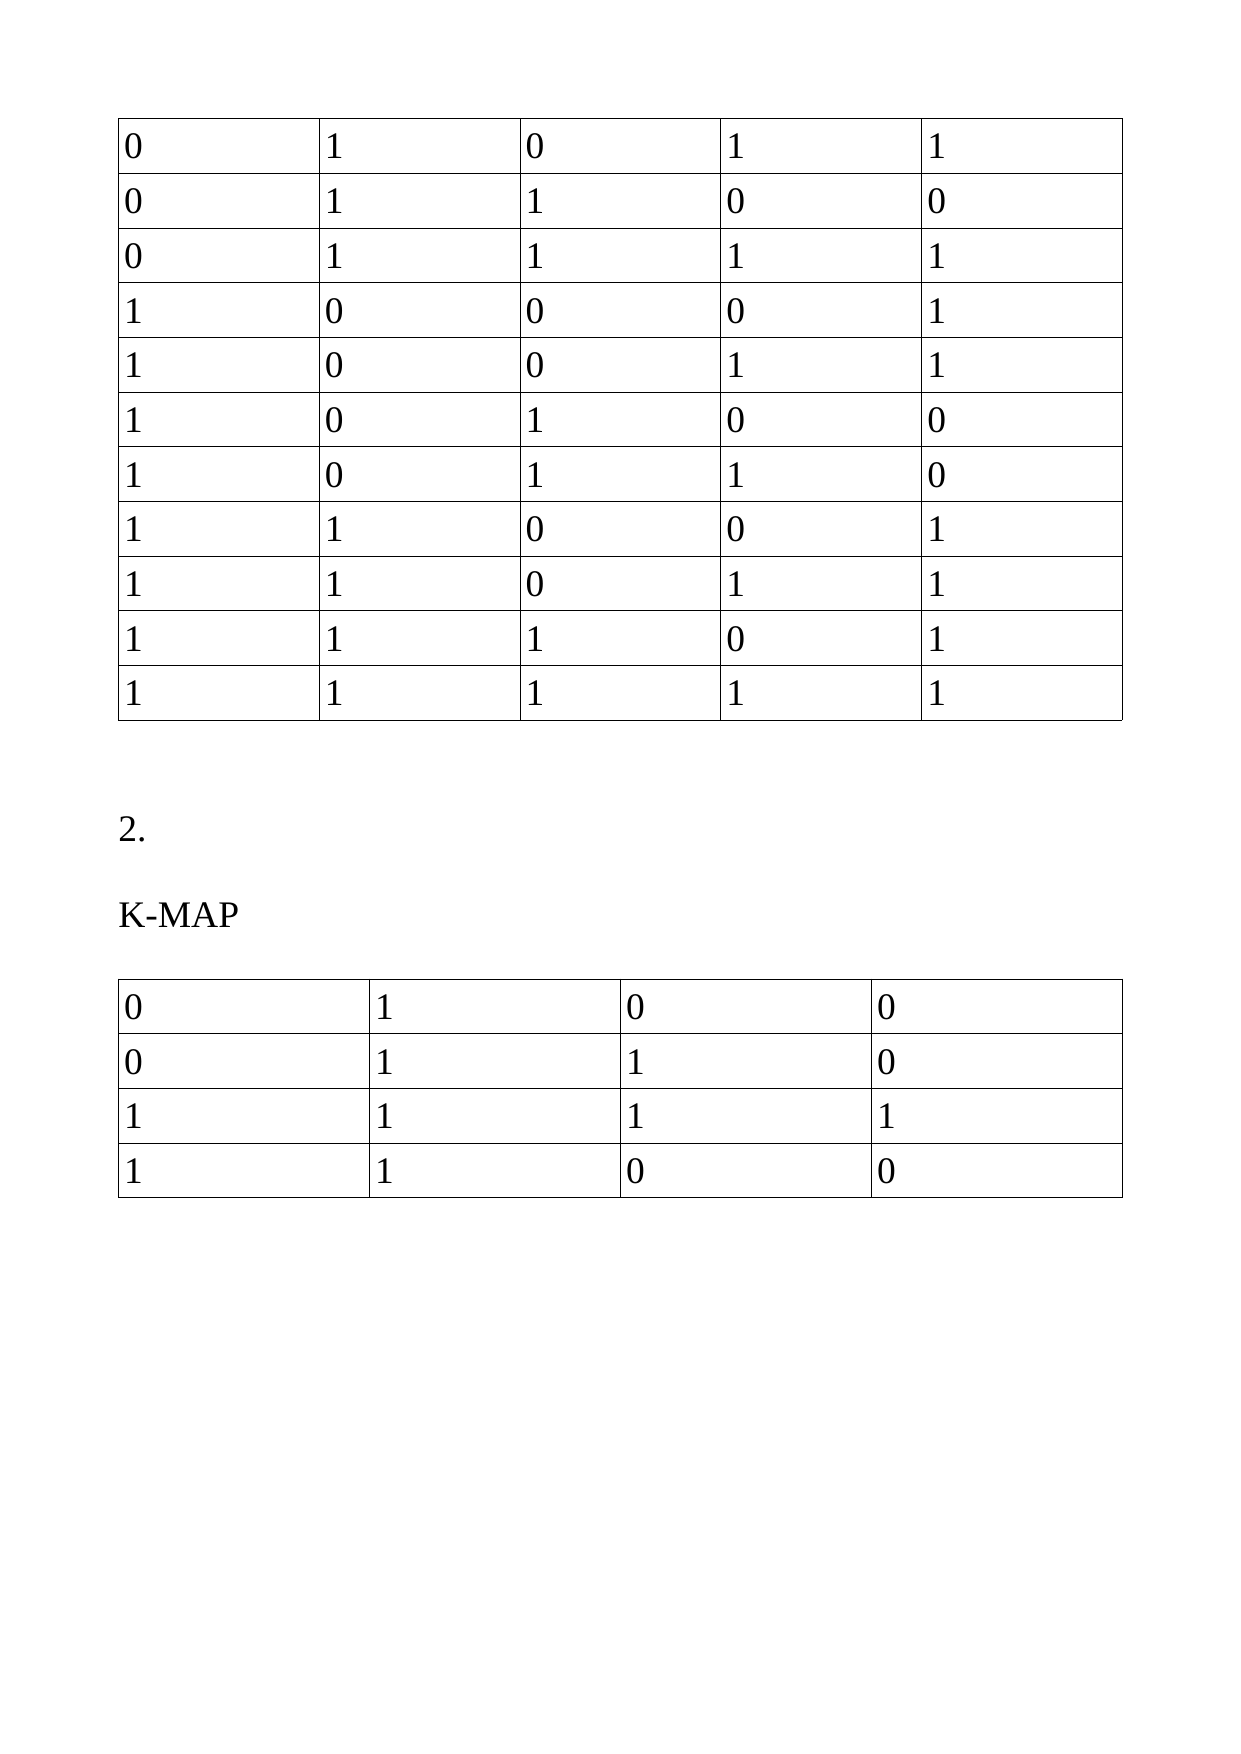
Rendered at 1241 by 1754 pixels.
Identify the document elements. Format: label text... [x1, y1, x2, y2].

table_cell 1 [320, 611, 520, 665]
table_cell 0 [521, 502, 720, 556]
table_cell 0 [119, 1034, 369, 1088]
text 2. [118, 806, 1122, 849]
table_cell 1 [320, 119, 520, 173]
table_cell 1 [119, 393, 319, 446]
table_cell 1 [922, 338, 1122, 392]
table_cell 1 [320, 229, 520, 282]
table_cell 1 [119, 1089, 369, 1143]
table_cell 1 [521, 666, 720, 720]
table_cell 0 [119, 174, 319, 227]
table_cell 1 [721, 666, 921, 720]
table_cell 1 [521, 229, 720, 282]
table_cell 1 [922, 611, 1122, 665]
table_cell 1 [320, 557, 520, 610]
table_cell 1 [922, 666, 1122, 720]
table_cell 0 [721, 174, 921, 227]
table_cell 1 [922, 502, 1122, 556]
table_cell 0 [521, 283, 720, 337]
table_cell 1 [119, 283, 319, 337]
table_cell 1 [320, 666, 520, 720]
table_cell 0 [320, 393, 520, 446]
table_cell 0 [320, 283, 520, 337]
table_cell 1 [922, 119, 1122, 173]
table_cell 1 [721, 119, 921, 173]
table_cell 0 [521, 557, 720, 610]
table_cell 1 [320, 502, 520, 556]
table_cell 1 [621, 1089, 871, 1143]
table_header 0 [119, 980, 369, 1033]
table_cell 0 [320, 447, 520, 501]
table_cell 1 [521, 447, 720, 501]
table_cell 1 [119, 338, 319, 392]
table_cell 1 [872, 1089, 1122, 1143]
table_cell 1 [521, 611, 720, 665]
table_cell 0 [521, 338, 720, 392]
table_cell 0 [721, 393, 921, 446]
table_cell 0 [721, 502, 921, 556]
table_cell 1 [521, 393, 720, 446]
table_cell 1 [370, 1034, 620, 1088]
table_cell 0 [872, 1034, 1122, 1088]
table_cell 1 [320, 174, 520, 227]
table_header 1 [370, 980, 620, 1033]
table_header 0 [621, 980, 871, 1033]
table_cell 0 [521, 119, 720, 173]
text K-MAP [118, 892, 1122, 935]
table_cell 1 [721, 338, 921, 392]
table_cell 1 [370, 1144, 620, 1197]
table_cell 1 [119, 447, 319, 501]
table_cell 1 [721, 229, 921, 282]
table_cell 0 [721, 283, 921, 337]
table_cell 1 [521, 174, 720, 227]
table_cell 0 [621, 1144, 871, 1197]
table_cell 1 [721, 447, 921, 501]
table_cell 1 [621, 1034, 871, 1088]
table_cell 0 [922, 447, 1122, 501]
table_header 0 [872, 980, 1122, 1033]
table_cell 1 [922, 229, 1122, 282]
table_cell 1 [119, 611, 319, 665]
table_cell 0 [320, 338, 520, 392]
table_cell 1 [721, 557, 921, 610]
table_cell 0 [721, 611, 921, 665]
table_cell 1 [119, 502, 319, 556]
table_cell 1 [119, 1144, 369, 1197]
table_cell 0 [922, 174, 1122, 227]
table_cell 0 [922, 393, 1122, 446]
table_cell 0 [872, 1144, 1122, 1197]
table_cell 1 [922, 557, 1122, 610]
table_cell 1 [370, 1089, 620, 1143]
table_cell 1 [119, 557, 319, 610]
table_cell 0 [119, 229, 319, 282]
table_cell 1 [922, 283, 1122, 337]
table_cell 1 [119, 666, 319, 720]
table_cell 0 [119, 119, 319, 173]
